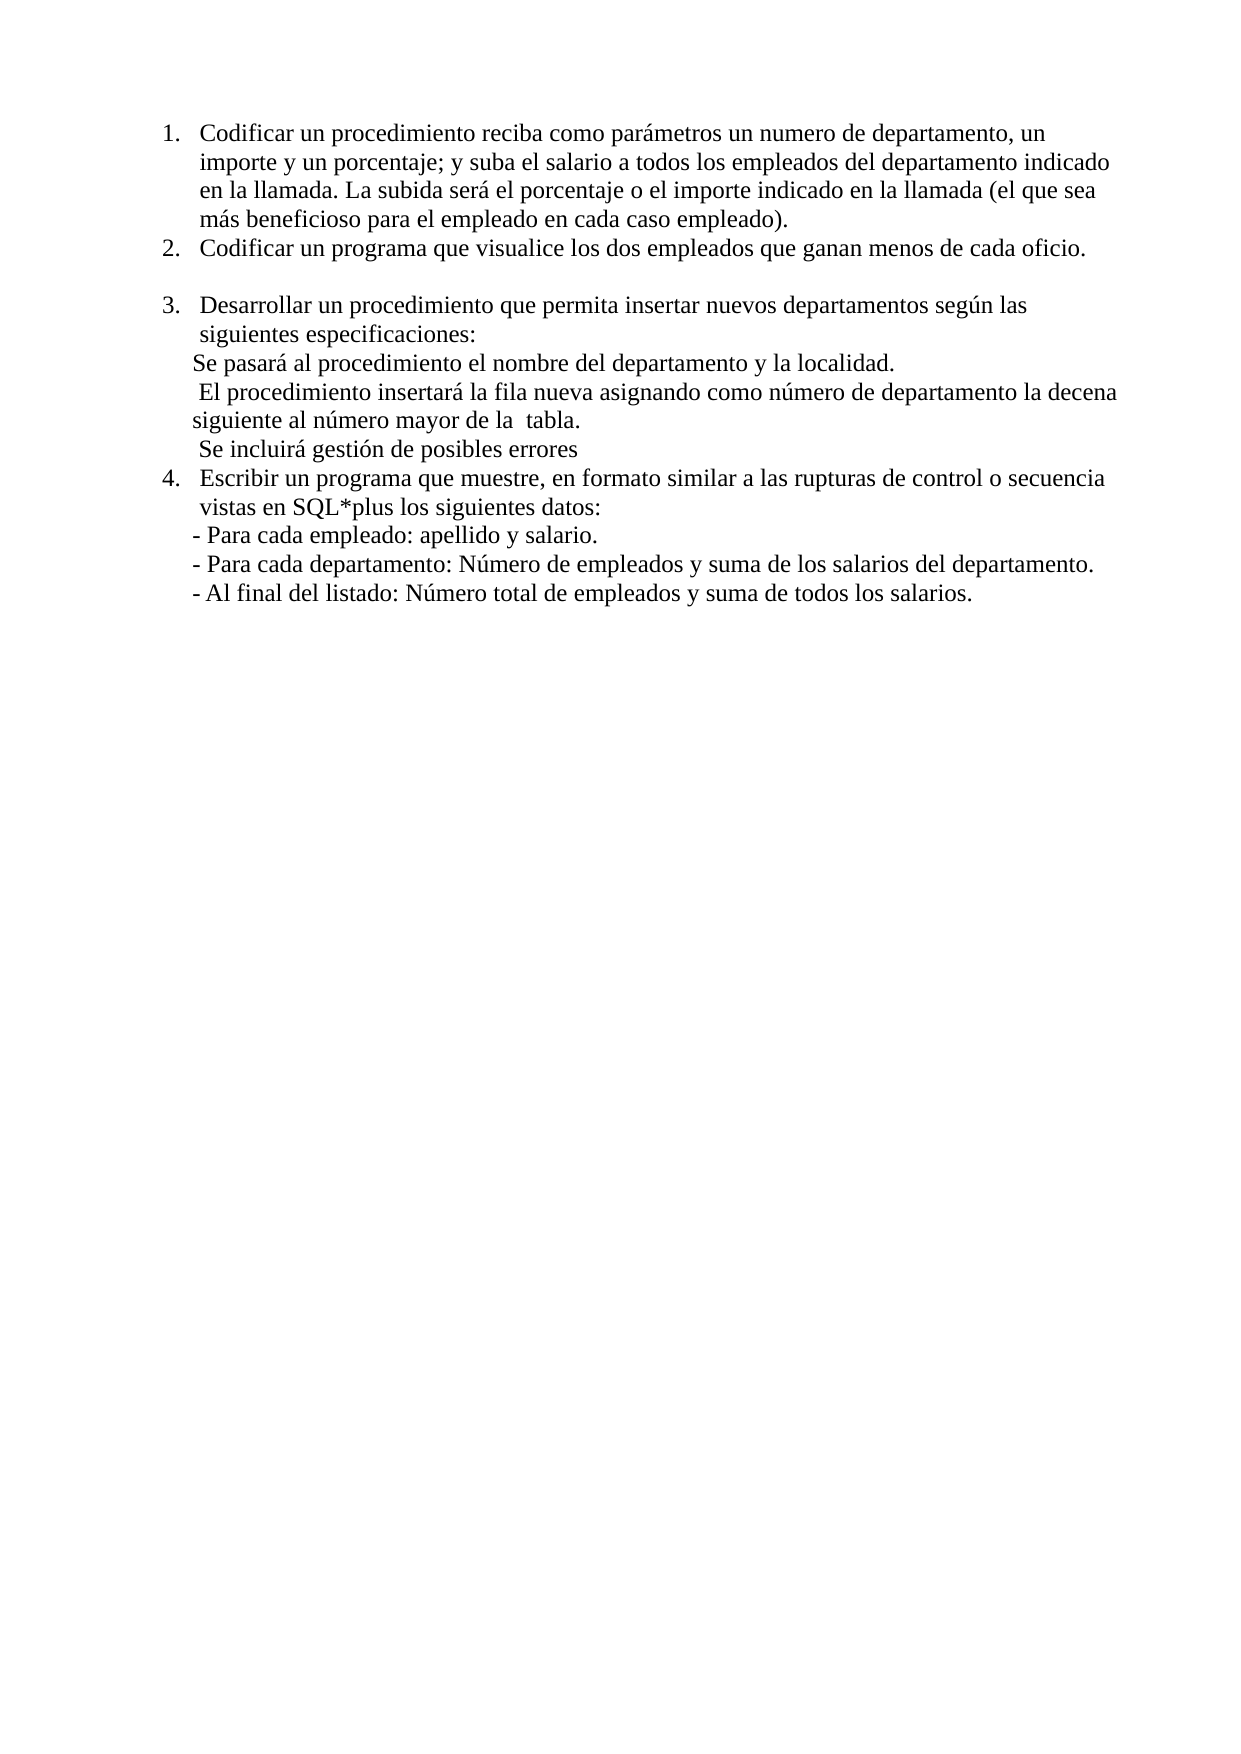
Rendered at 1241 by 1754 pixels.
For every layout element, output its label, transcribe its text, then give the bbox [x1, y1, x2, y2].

list Codificar un procedimiento reciba como parámetros un numero de departamento, un importe y un porcentaje; y suba el salario a todos los empleados del departamento indicado en la llamada. La subida será el porcentaje o el importe indicado en la llamada (el que sea más beneficioso para el empleado en cada caso empleado). [162, 118, 1122, 233]
list Desarrollar un procedimiento que permita insertar nuevos departamentos según las siguientes especificaciones: [162, 291, 1122, 348]
text Se incluirá gestión de posibles errores [192, 434, 1122, 463]
text - Para cada empleado: apellido y salario. [192, 521, 1122, 549]
list Codificar un programa que visualice los dos empleados que ganan menos de cada oficio. [162, 233, 1122, 262]
list Escribir un programa que muestre, en formato similar a las rupturas de control o secuencia vistas en SQL*plus los siguientes datos: [162, 463, 1122, 521]
text Se pasará al procedimiento el nombre del departamento y la localidad. [192, 348, 1122, 377]
text - Para cada departamento: Número de empleados y suma de los salarios del departamento. [192, 549, 1122, 578]
text El procedimiento insertará la fila nueva asignando como número de departamento la decena siguiente al número mayor de la tabla. [192, 377, 1122, 434]
text - Al final del listado: Número total de empleados y suma de todos los salarios. [192, 578, 1122, 607]
